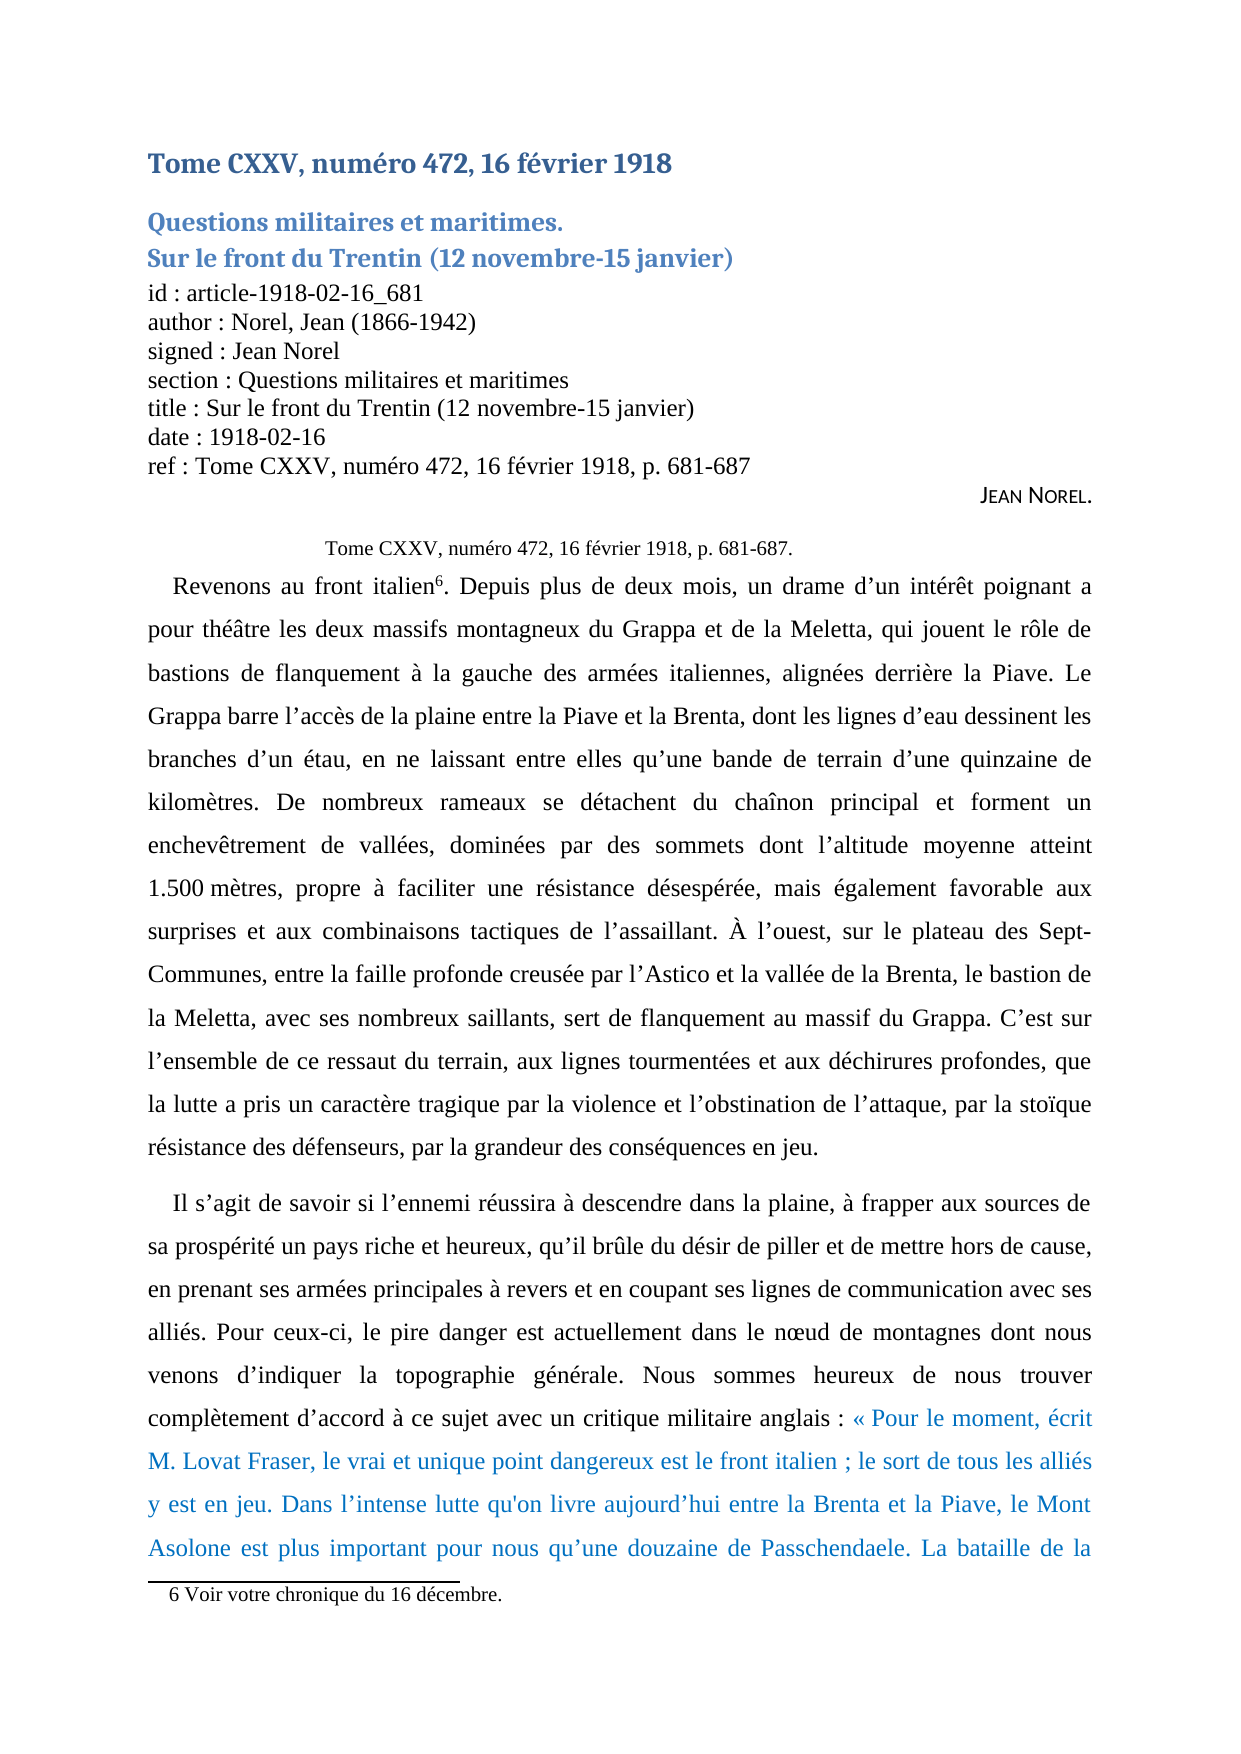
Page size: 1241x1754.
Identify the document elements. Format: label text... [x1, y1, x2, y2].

text Il s’agit de savoir si l’ennemi réussira à descendre dans la plaine, à frapper aux sources de sa prospérité un pays riche et heureux, qu’il brûle du désir de piller et de mettre hors de cause, en prenant ses armées principales à revers et en coupant ses lignes de communication avec ses alliés. Pour ceux-ci, le pire danger est actuellement dans le nœud de montagnes dont nous venons d’indiquer la topographie générale. Nous sommes heureux de nous trouver complètement d’accord à ce sujet avec un critique militaire anglais : « Pour le moment, écrit M. Lovat Fraser, le vrai et unique point dangereux est le front italien ; le sort de tous les alliés y est en jeu. Dans l’intense lutte qu'on livre aujourd’hui entre la Brenta et la Piave, le Mont Asolone est plus important pour nous qu’une douzaine de Passchendaele. La bataille de la [148, 1188, 1093, 1561]
text title : Sur le front du Trentin (12 novembre-15 janvier) [148, 393, 1093, 422]
subtitle Tome CXXV, numéro 472, 16 février 1918 [148, 148, 1093, 181]
subtitle Questions militaires et maritimes. Sur le front du Trentin (12 novembre-15 janvier) [148, 207, 1093, 274]
text date : 1918-02-16 [148, 422, 1093, 451]
text ref : Tome CXXV, numéro 472, 16 février 1918, p. 681-687 [148, 451, 1093, 480]
text Jean Norel. [148, 480, 1093, 510]
text author : Norel, Jean (1866-1942) [148, 307, 1093, 336]
text id : article-1918-02-16_681 [148, 278, 1093, 307]
text Voir votre chronique du 16 décembre. [148, 1582, 1093, 1606]
text Revenons au front italien. Depuis plus de deux mois, un drame d’un intérêt poignant a pour théâtre les deux massifs montagneux du Grappa et de la Meletta, qui jouent le rôle de bastions de flanquement à la gauche des armées italiennes, alignées derrière la Piave. Le Grappa barre l’accès de la plaine entre la Piave et la Brenta, dont les lignes d’eau dessinent les branches d’un étau, en ne laissant entre elles qu’une bande de terrain d’une quinzaine de kilomètres. De nombreux rameaux se détachent du chaînon principal et forment un enchevêtrement de vallées, dominées par des sommets dont l’altitude moyenne atteint 1.500 mètres, propre à faciliter une résistance désespérée, mais également favorable aux surprises et aux combinaisons tactiques de l’assaillant. À l’ouest, sur le plateau des Sept-Communes, entre la faille profonde creusée par l’Astico et la vallée de la Brenta, le bastion de la Meletta, avec ses nombreux saillants, sert de flanquement au massif du Grappa. C’est sur l’ensemble de ce ressaut du terrain, aux lignes tourmentées et aux déchirures profondes, que la lutte a pris un caractère tragique par la violence et l’obstination de l’attaque, par la stoïque résistance des défenseurs, par la grandeur des conséquences en jeu. [148, 571, 1093, 1161]
text section : Questions militaires et maritimes [148, 365, 1093, 393]
text signed : Jean Norel [148, 336, 1093, 365]
text Tome CXXV, numéro 472, 16 février 1918, p. 681-687. [325, 536, 1093, 559]
